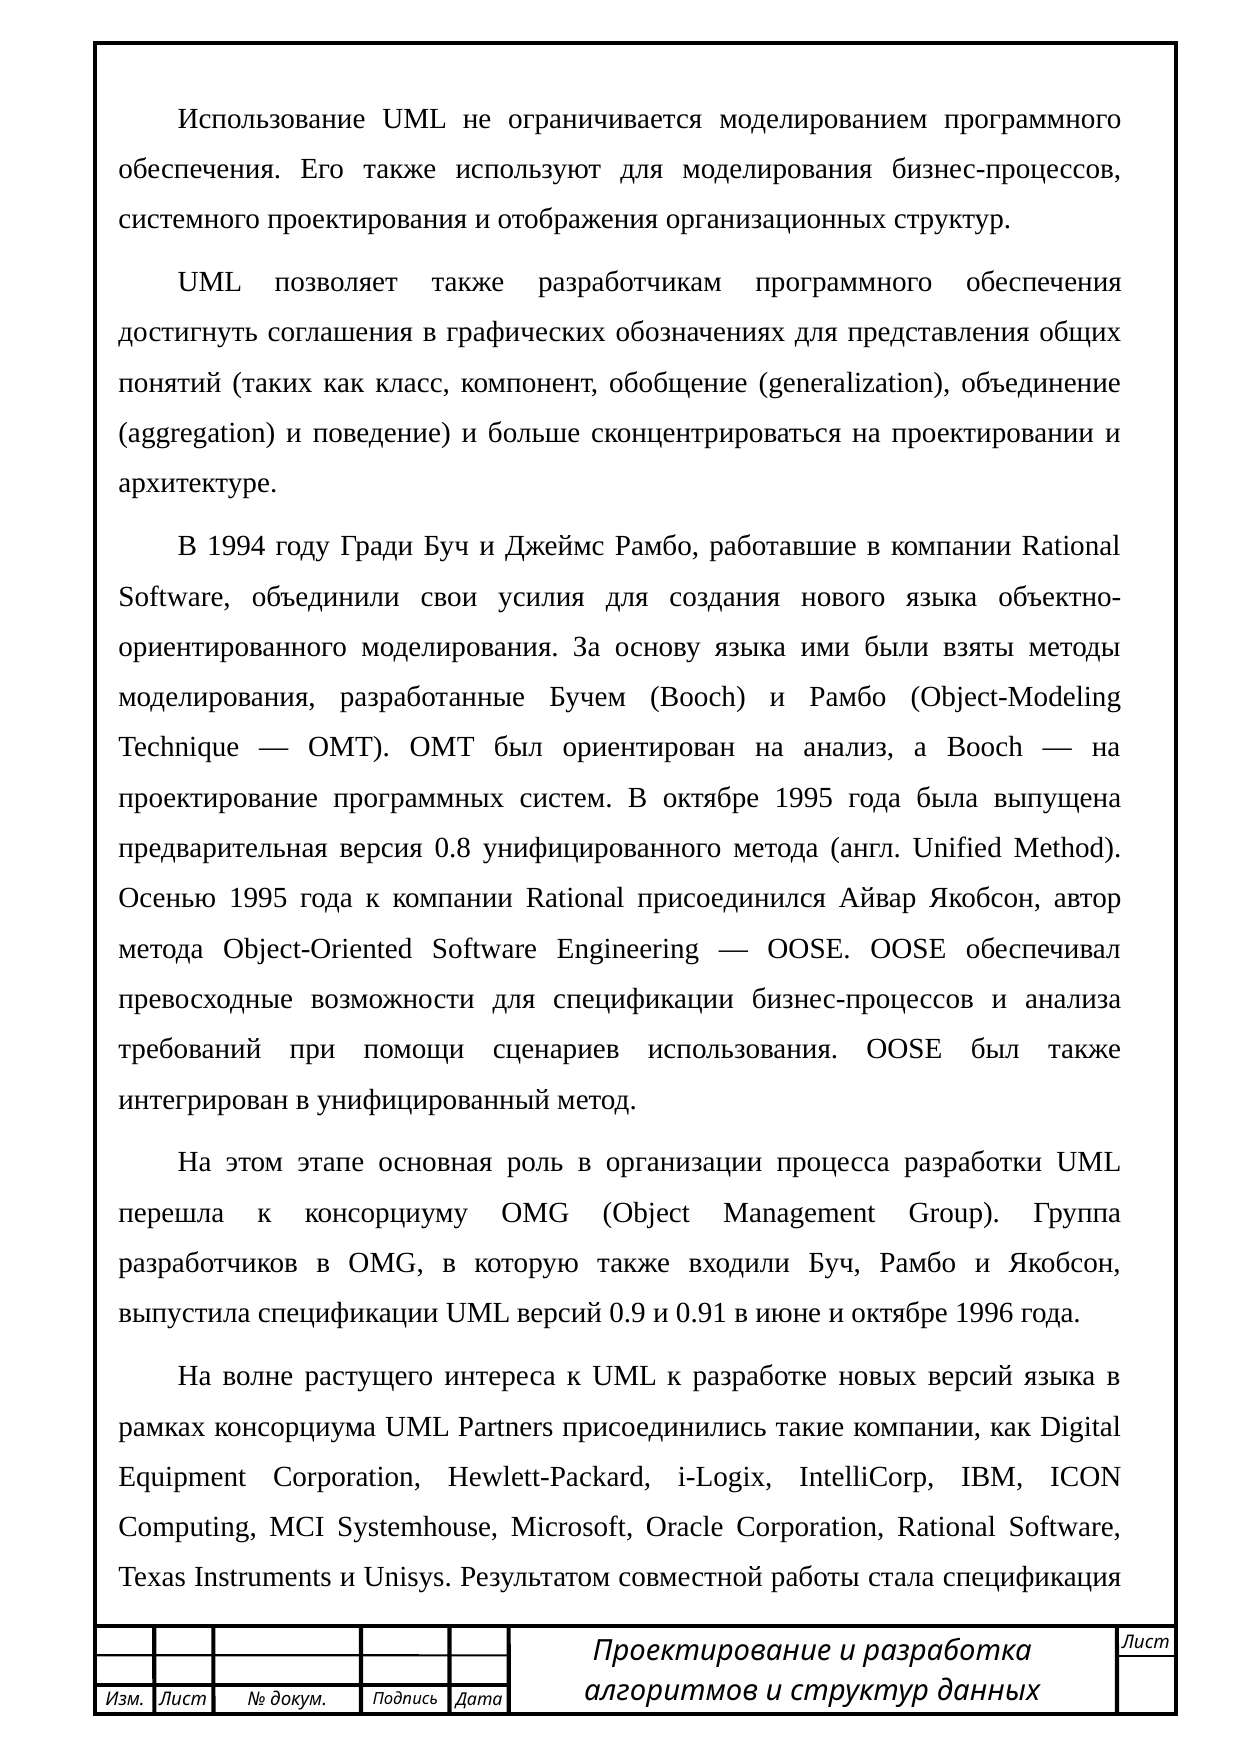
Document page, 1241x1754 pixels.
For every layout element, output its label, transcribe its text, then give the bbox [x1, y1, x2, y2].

text В 1994 году Гради Буч и Джеймс Рамбо, работавшие в компании Rational Software, объединили свои усилия для создания нового языка объектно-ориентированного моделирования. За основу языка ими были взяты методы моделирования, разработанные Бучем (Booch) и Рамбо (Object-Modeling Technique — OMT). OMT был ориентирован на анализ, а Booch — на проектирование программных систем. В октябре 1995 года была выпущена предварительная версия 0.8 унифицированного метода (англ. Unified Method). Осенью 1995 года к компании Rational присоединился Айвар Якобсон, автор метода Object-Oriented Software Engineering — OOSE. OOSE обеспечивал превосходные возможности для спецификации бизнес-процессов и анализа требований при помощи сценариев использования. OOSE был также интегрирован в унифицированный метод. [118, 528, 1122, 1115]
text На этом этапе основная роль в организации процесса разработки UML перешла к консорциуму OMG (Object Management Group). Группа разработчиков в OMG, в которую также входили Буч, Рамбо и Якобсон, выпустила спецификации UML версий 0.9 и 0.91 в июне и октябре 1996 года. [118, 1144, 1122, 1329]
text На волне растущего интереса к UML к разработке новых версий языка в рамках консорциума UML Partners присоединились такие компании, как Digital Equipment Corporation, Hewlett-Packard, i-Logix, IntelliCorp, IBM, ICON Computing, MCI Systemhouse, Microsoft, Oracle Corporation, Rational Software, Texas Instruments и Unisys. Результатом совместной работы стала спецификация [118, 1358, 1122, 1593]
text Использование UML не ограничивается моделированием программного обеспечения. Его также используют для моделирования бизнес-процессов, системного проектирования и отображения организационных структур. [118, 101, 1122, 235]
text UML позволяет также разработчикам программного обеспечения достигнуть соглашения в графических обозначениях для представления общих понятий (таких как класс, компонент, обобщение (generalization), объединение (aggregation) и поведение) и больше сконцентрироваться на проектировании и архитектуре. [118, 264, 1122, 499]
